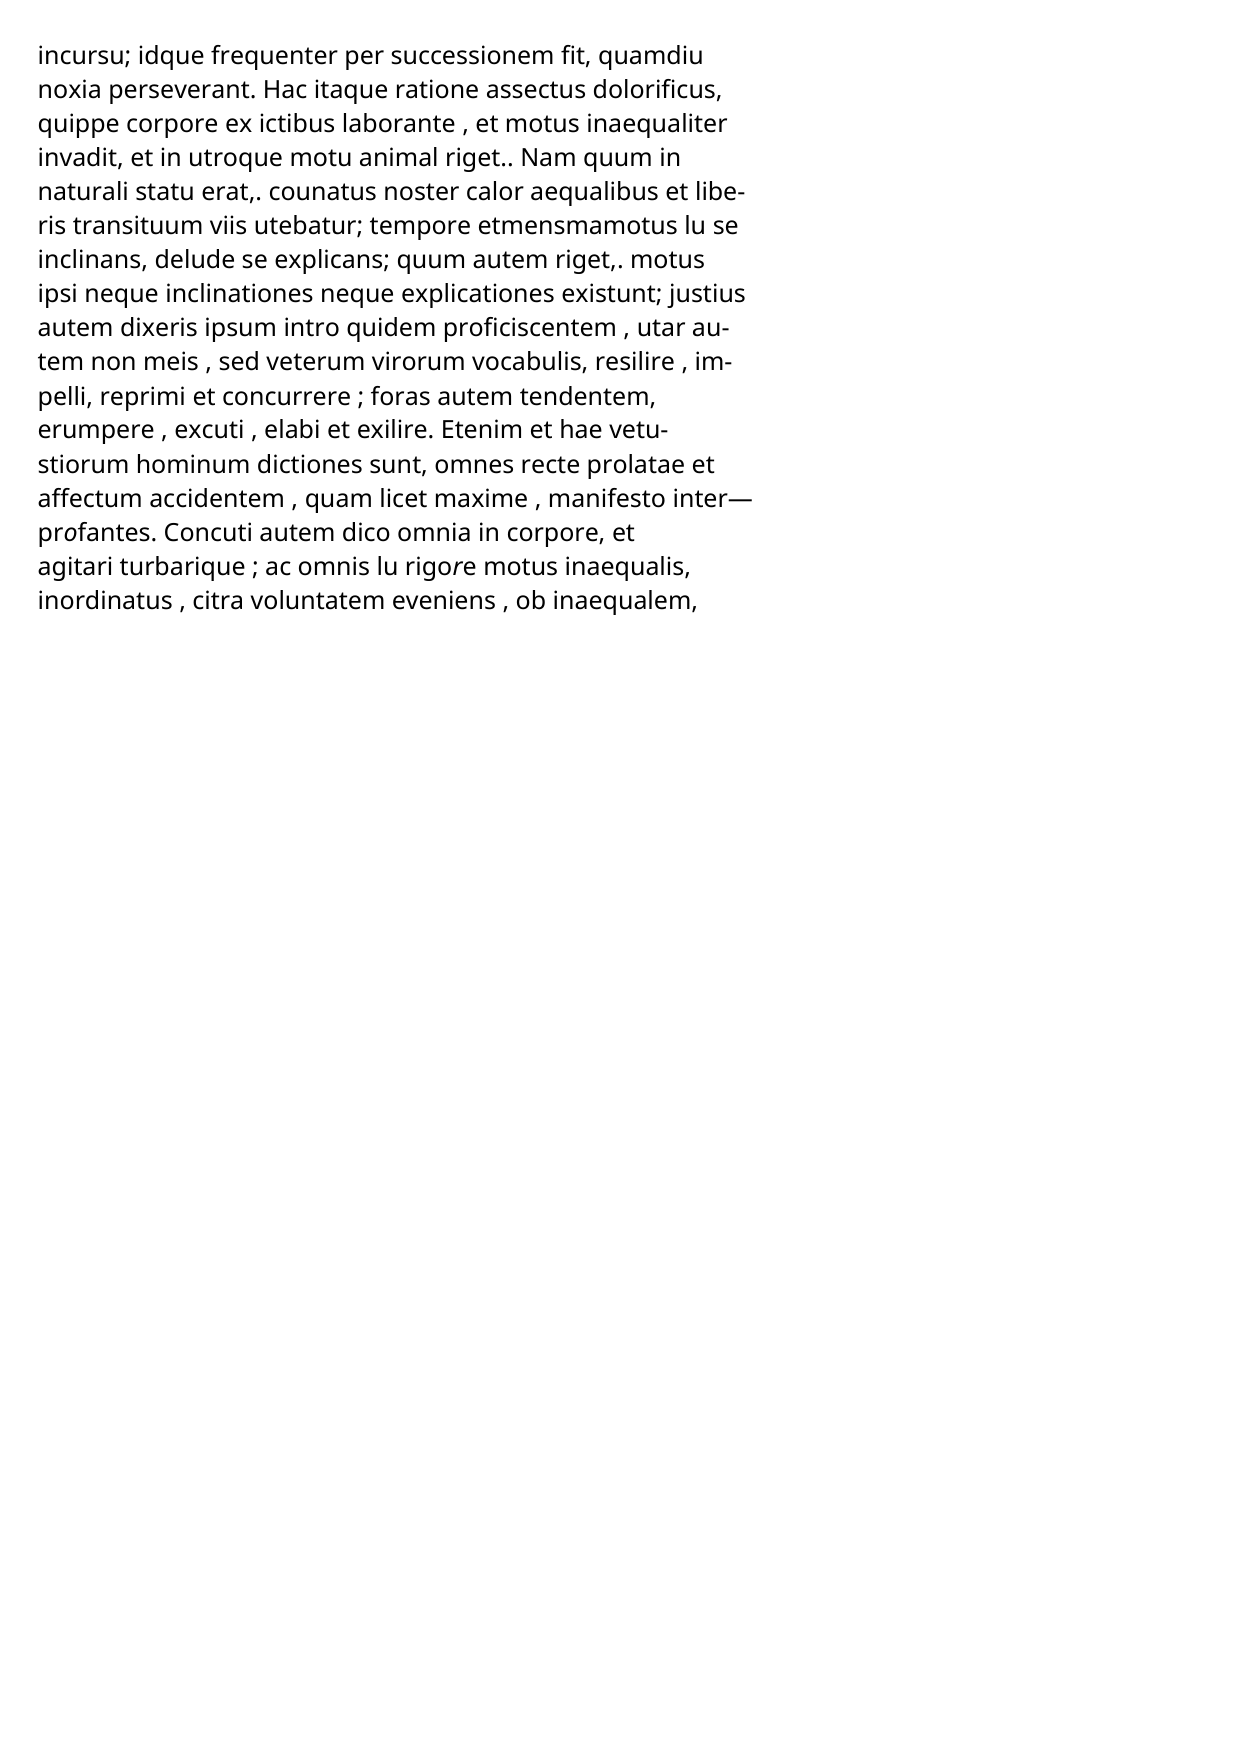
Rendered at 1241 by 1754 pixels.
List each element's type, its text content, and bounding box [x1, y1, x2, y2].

text incursu; idque frequenter per successionem fit, quamdiu noxia perseverant. Hac itaque ratione assectus dolorificus, quippe corpore ex ictibus laborante , et motus inaequaliter invadit, et in utroque motu animal riget.. Nam quum in naturali statu erat,. counatus noster calor aequalibus et libe- ris transituum viis utebatur; tempore etmensmamotus lu se inclinans, delude se explicans; quum autem riget,. motus ipsi neque inclinationes neque explicationes existunt; justius autem dixeris ipsum intro quidem proficiscentem , utar au- tem non meis , sed veterum virorum vocabulis, resilire , im- pelli, reprimi et concurrere ; foras autem tendentem, erumpere , excuti , elabi et exilire. Etenim et hae vetu- stiorum hominum dictiones sunt, omnes recte prolatae et affectum accidentem , quam licet maxime , manifesto inter— profantes. Concuti autem dico omnia in corpore, et agitari turbarique ; ac omnis lu rigore motus inaequalis, inordinatus , citra voluntatem eveniens , ob inaequalem, [37, 37, 1203, 617]
